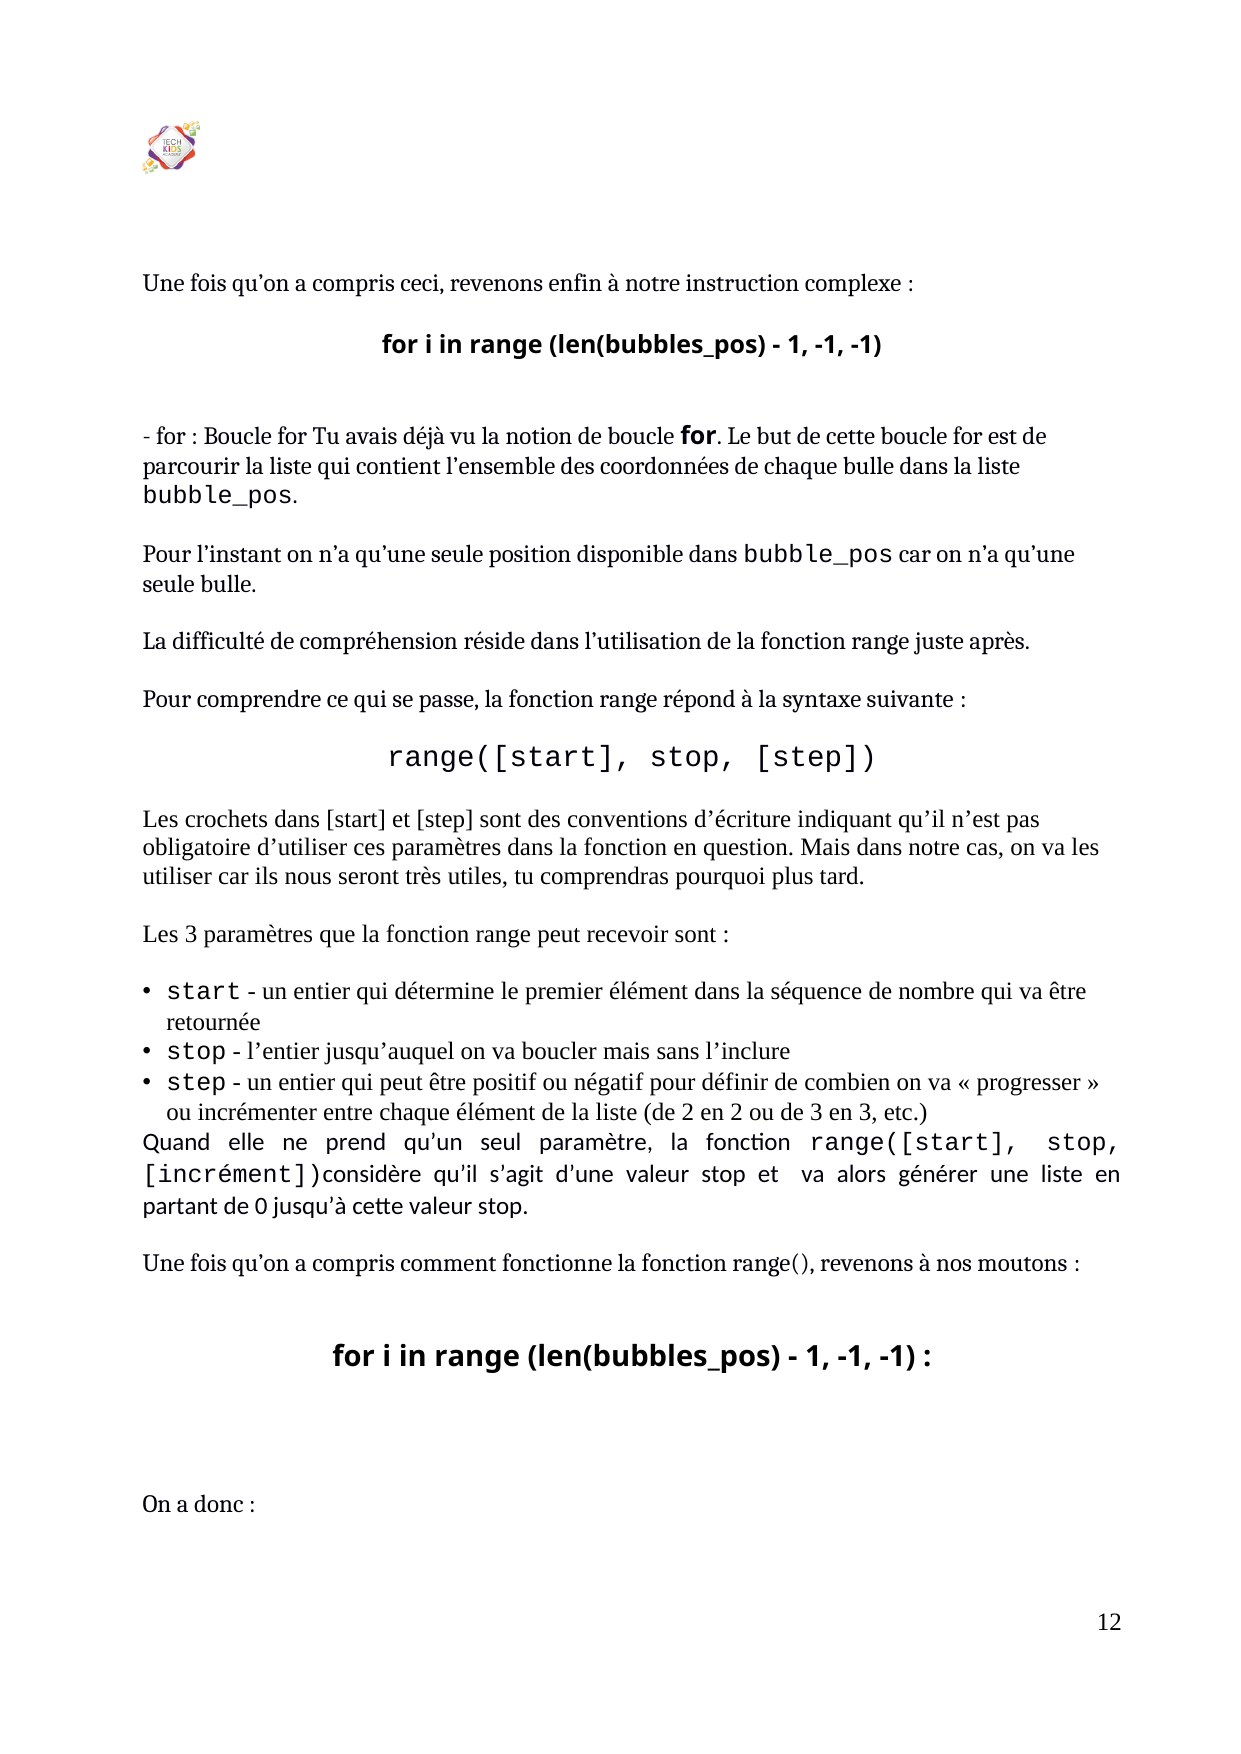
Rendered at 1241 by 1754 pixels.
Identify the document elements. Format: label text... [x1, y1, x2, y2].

list stop - l’entier jusqu’auquel on va boucler mais sans l’inclure [142, 1036, 1121, 1067]
list start - un entier qui détermine le premier élément dans la séquence de nombre qui va être retournée [142, 976, 1121, 1036]
text Les 3 paramètres que la fonction range peut recevoir sont : [142, 919, 1121, 947]
text for i in range (len(bubbles_pos) - 1, -1, -1) : [142, 1335, 1121, 1375]
text range([start], stop, [step]) [142, 742, 1121, 775]
text Pour l’instant on n’a qu’une seule position disponible dans bubble_pos car on n’a qu’une seule bulle. [142, 539, 1121, 598]
text Une fois qu’on a compris comment fonctionne la fonction range(), revenons à nos moutons : [142, 1249, 1121, 1278]
text for i in range (len(bubbles_pos) - 1, -1, -1) [142, 326, 1121, 360]
text La difficulté de compréhension réside dans l’utilisation de la fonction range juste après. [142, 627, 1121, 656]
list step - un entier qui peut être positif ou négatif pour définir de combien on va « progresser » ou incrémenter entre chaque élément de la liste (de 2 en 2 ou de 3 en 3, etc.) [142, 1067, 1121, 1126]
text - for : Boucle for Tu avais déjà vu la notion de boucle for. Le but de cette boucle for est de parcourir la liste qui contient l’ensemble des coordonnées de chaque bulle dans la liste bubble_pos. [142, 418, 1121, 511]
text On a donc : [142, 1490, 1121, 1519]
list Quand elle ne prend qu’un seul paramètre, la fonction range([start], stop, [incrément])considère qu’il s’agit d’une valeur stop et va alors générer une liste en partant de 0 jusqu’à cette valeur stop. [67, 1126, 1121, 1220]
text Pour comprendre ce qui se passe, la fonction range répond à la syntaxe suivante : [142, 684, 1121, 713]
picture [142, 118, 200, 176]
text Une fois qu’on a compris ceci, revenons enfin à notre instruction complexe : [142, 269, 1121, 298]
text Les crochets dans [start] et [step] sont des conventions d’écriture indiquant qu’il n’est pas obligatoire d’utiliser ces paramètres dans la fonction en question. Mais dans notre cas, on va les utiliser car ils nous seront très utiles, tu comprendras pourquoi plus tard. [142, 804, 1121, 890]
